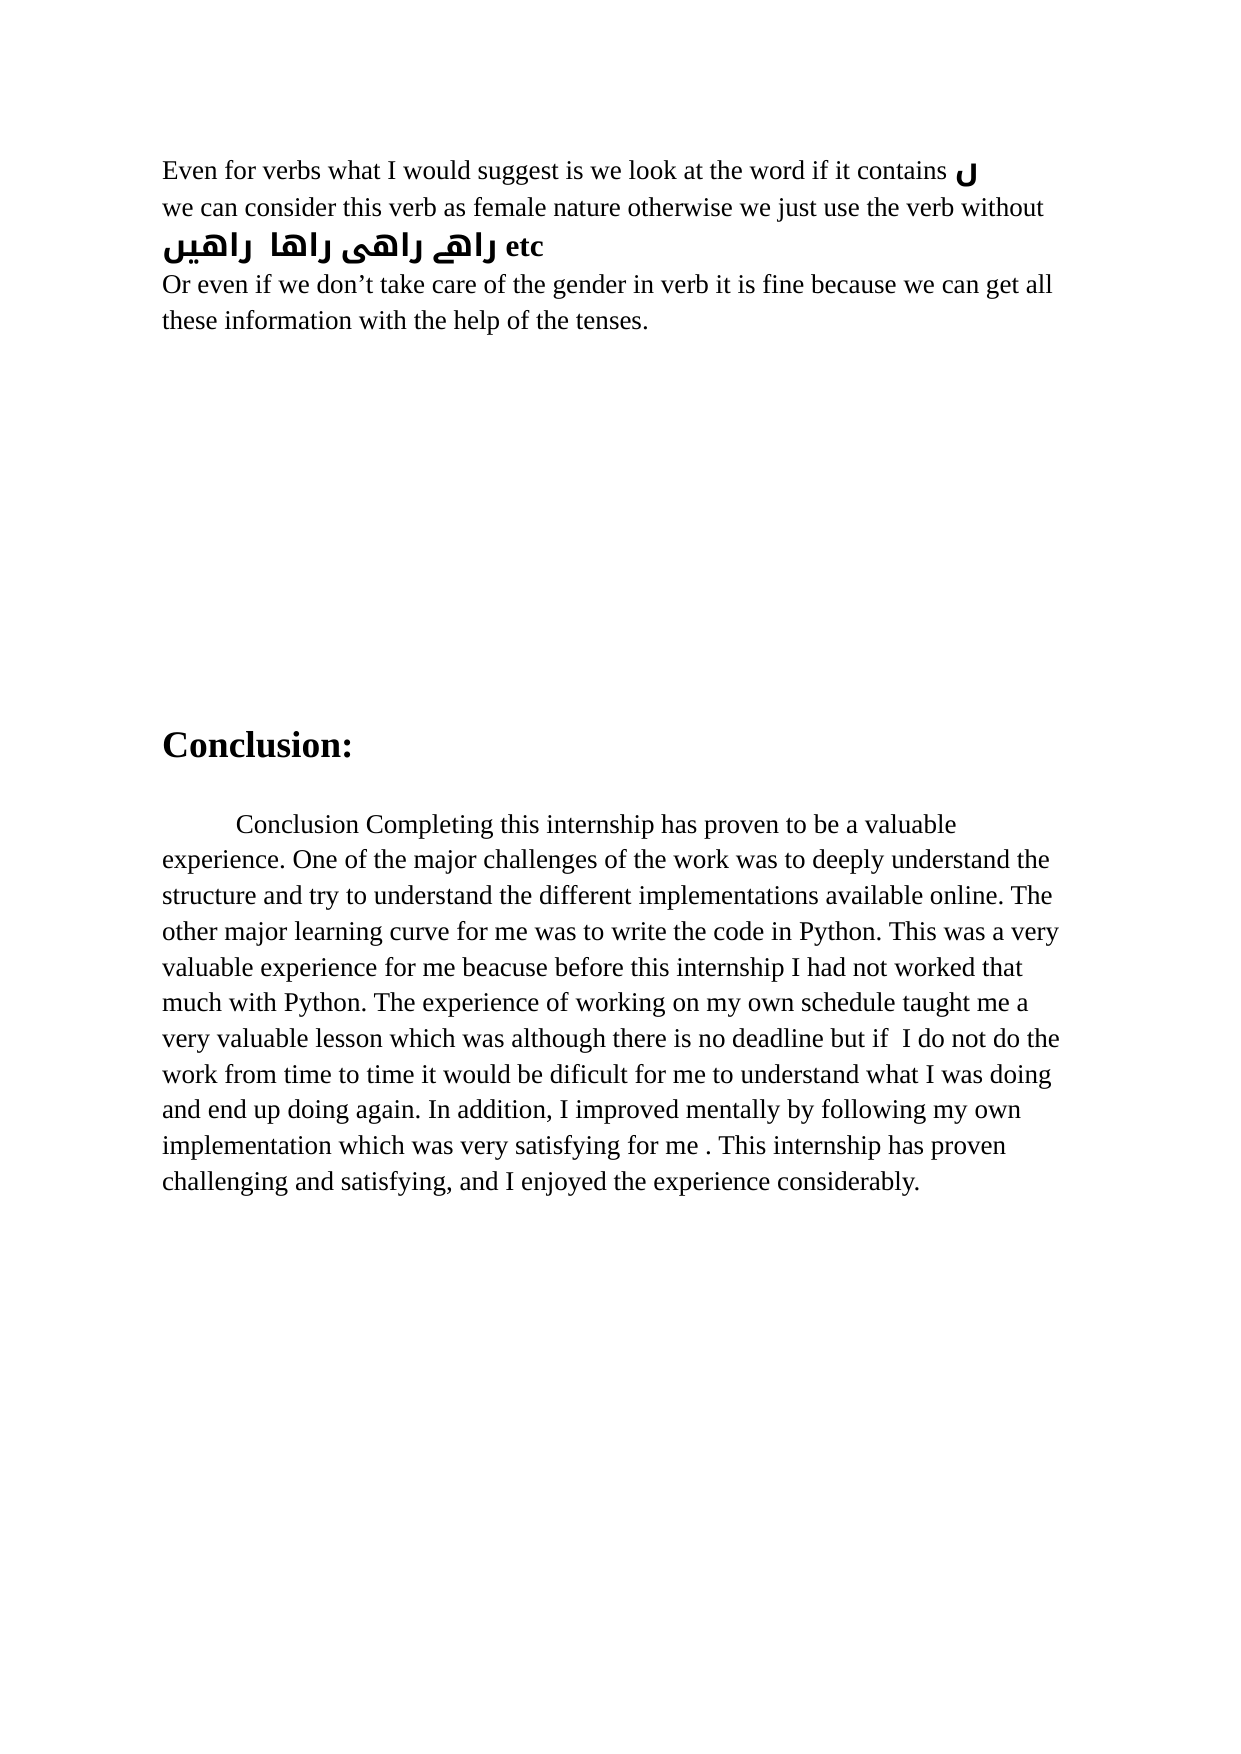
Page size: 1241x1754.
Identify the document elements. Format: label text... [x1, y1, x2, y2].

text Conclusion Completing this internship has proven to be a valuable experience. One of the major challenges of the work was to deeply understand the structure and try to understand the different implementations available online. The other major learning curve for me was to write the code in Python. This was a very valuable experience for me beacuse before this internship I had not worked that much with Python. The experience of working on my own schedule taught me a very valuable lesson which was although there is no deadline but if I do not do the work from time to time it would be dificult for me to understand what I was doing and end up doing again. In addition, I improved mentally by following my own implementation which was very satisfying for me . This internship has proven challenging and satisfying, and I enjoyed the experience considerably. [162, 772, 1078, 1196]
text we can consider this verb as female nature otherwise we just use the verb without [162, 191, 1078, 222]
text Even for verbs what I would suggest is we look at the word if it contains ں [162, 150, 1078, 186]
text Conclusion: [162, 722, 1078, 766]
text راهے راهی راها راهیں etc [162, 227, 1078, 263]
text Or even if we don’t take care of the gender in verb it is fine because we can get all these information with the help of the tenses. [162, 268, 1078, 335]
